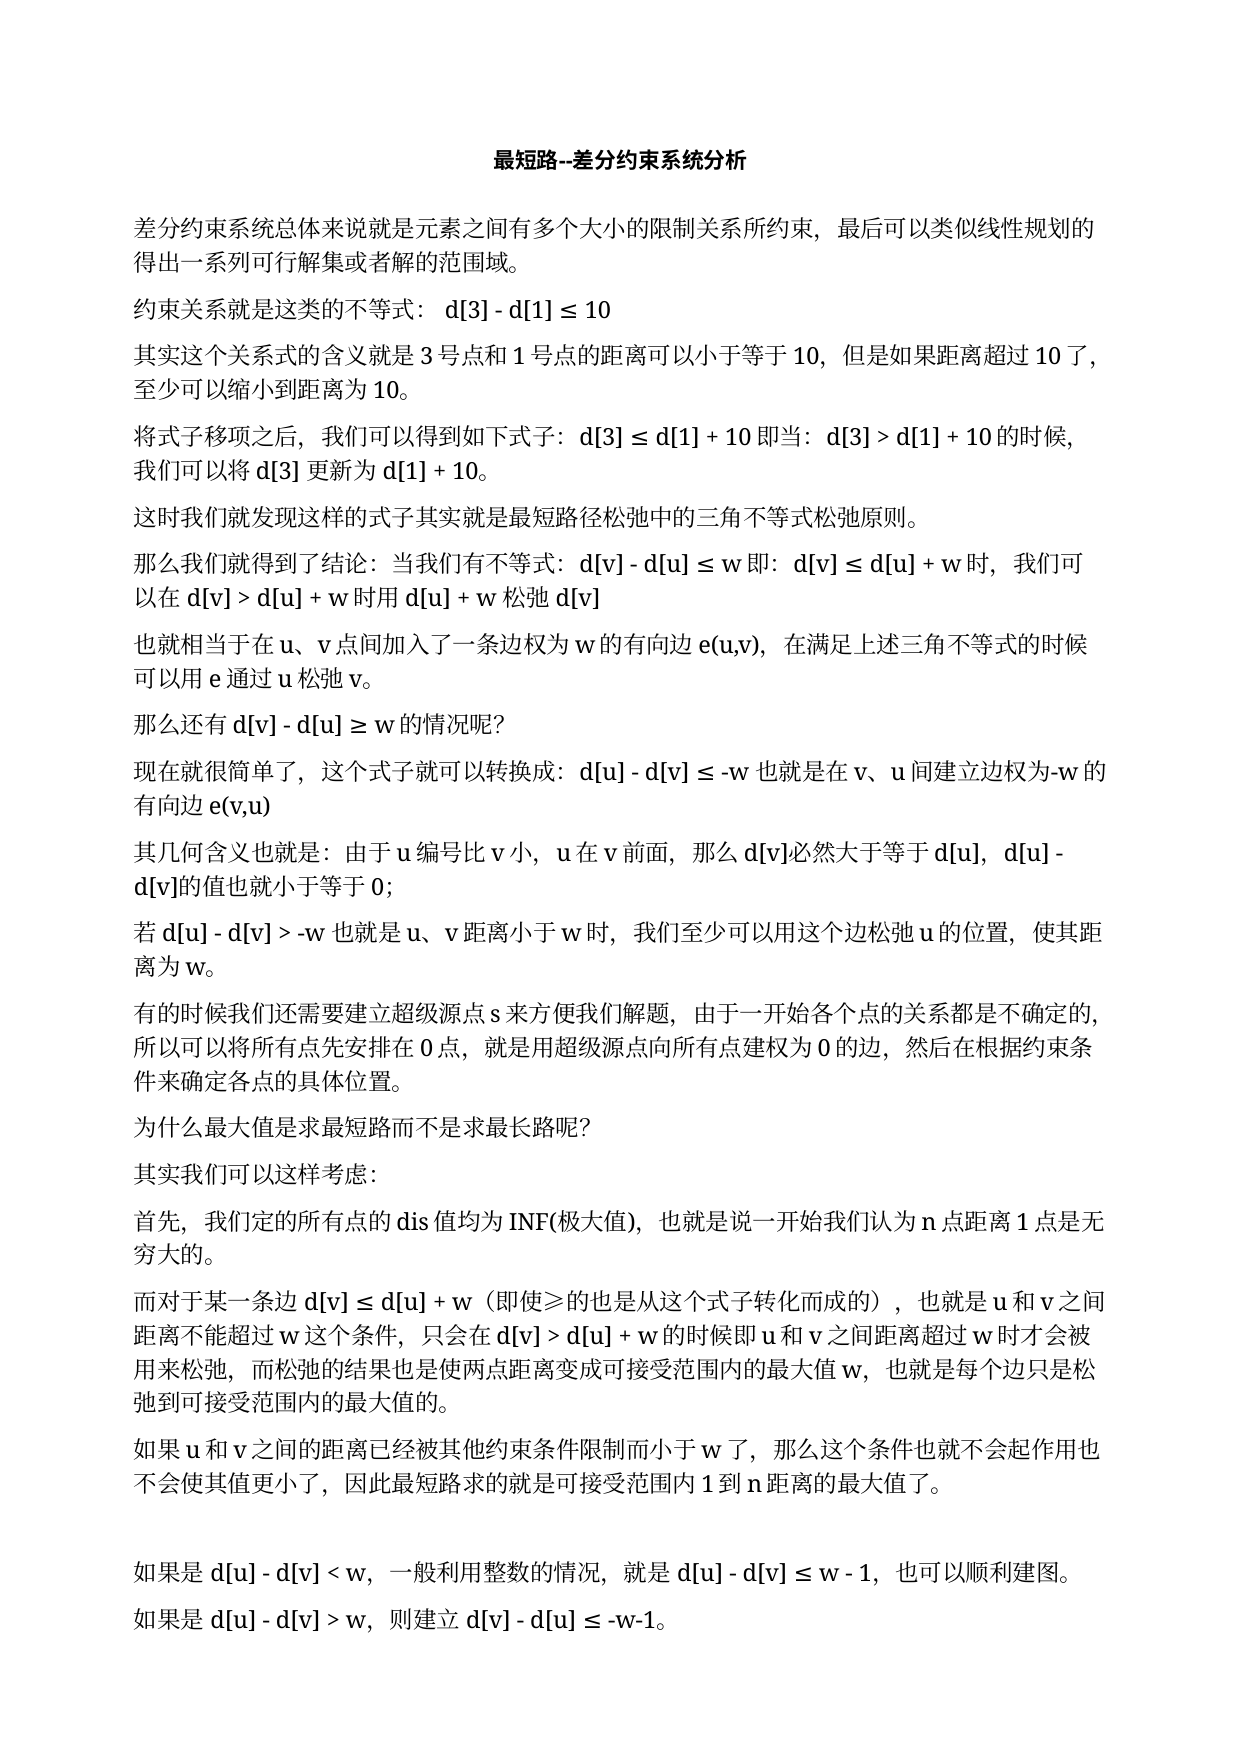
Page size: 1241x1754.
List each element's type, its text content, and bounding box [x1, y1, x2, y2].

text 有的时候我们还需要建立超级源点s来方便我们解题，由于一开始各个点的关系都是不确定的，所以可以将所有点先安排在0点，就是用超级源点向所有点建权为0的边，然后在根据约束条件来确定各点的具体位置。 [134, 996, 1106, 1097]
text 如果是 d[u] - d[v] > w，则建立 d[v] - d[u] ≤ -w-1。 [134, 1601, 1106, 1636]
text 首先，我们定的所有点的dis值均为INF(极大值)，也就是说一开始我们认为n点距离1点是无穷大的。 [134, 1203, 1106, 1270]
text 而对于某一条边 d[v] ≤ d[u] + w（即使≥的也是从这个式子转化而成的），也就是u和v之间距离不能超过w这个条件，只会在d[v] > d[u] + w的时候即u和v之间距离超过w时才会被用来松弛，而松弛的结果也是使两点距离变成可接受范围内的最大值w，也就是每个边只是松弛到可接受范围内的最大值的。 [134, 1283, 1106, 1418]
text 为什么最大值是求最短路而不是求最长路呢？ [134, 1110, 1106, 1143]
text 差分约束系统总体来说就是元素之间有多个大小的限制关系所约束，最后可以类似线性规划的得出一系列可行解集或者解的范围域。 [134, 211, 1106, 278]
text 其几何含义也就是：由于u编号比v小，u在v前面，那么d[v]必然大于等于d[u]，d[u] - d[v]的值也就小于等于0； [134, 834, 1106, 902]
text 将式子移项之后，我们可以得到如下式子：d[3] ≤ d[1] + 10即当：d[3] > d[1] + 10的时候，我们可以将d[3] 更新为 d[1] + 10。 [134, 418, 1106, 486]
text 约束关系就是这类的不等式： d[3] - d[1] ≤ 10 [134, 291, 1106, 325]
text 如果u和v之间的距离已经被其他约束条件限制而小于w了，那么这个条件也就不会起作用也不会使其值更小了，因此最短路求的就是可接受范围内1到n距离的最大值了。 [134, 1431, 1106, 1499]
text 也就相当于在u、v点间加入了一条边权为w的有向边e(u,v)，在满足上述三角不等式的时候可以用e通过u松弛v。 [134, 626, 1106, 694]
text 其实这个关系式的含义就是3号点和1号点的距离可以小于等于10，但是如果距离超过10了，至少可以缩小到距离为10。 [134, 338, 1106, 406]
text 其实我们可以这样考虑： [134, 1156, 1106, 1190]
text 如果是 d[u] - d[v] < w，一般利用整数的情况，就是 d[u] - d[v] ≤ w - 1，也可以顺利建图。 [134, 1555, 1106, 1588]
text 若d[u] - d[v] > -w 也就是u、v距离小于w时，我们至少可以用这个边松弛u的位置，使其距离为w。 [134, 915, 1106, 983]
text 这时我们就发现这样的式子其实就是最短路径松弛中的三角不等式松弛原则。 [134, 499, 1106, 533]
text 那么我们就得到了结论：当我们有不等式：d[v] - d[u] ≤ w即：d[v] ≤ d[u] + w时，我们可以在 d[v] > d[u] + w时用d[u] + w 松弛 d[v] [134, 546, 1106, 613]
text 现在就很简单了，这个式子就可以转换成：d[u] - d[v] ≤ -w 也就是在v、u间建立边权为-w的有向边e(v,u) [134, 754, 1106, 821]
text 那么还有d[v] - d[u] ≥ w的情况呢？ [134, 707, 1106, 741]
